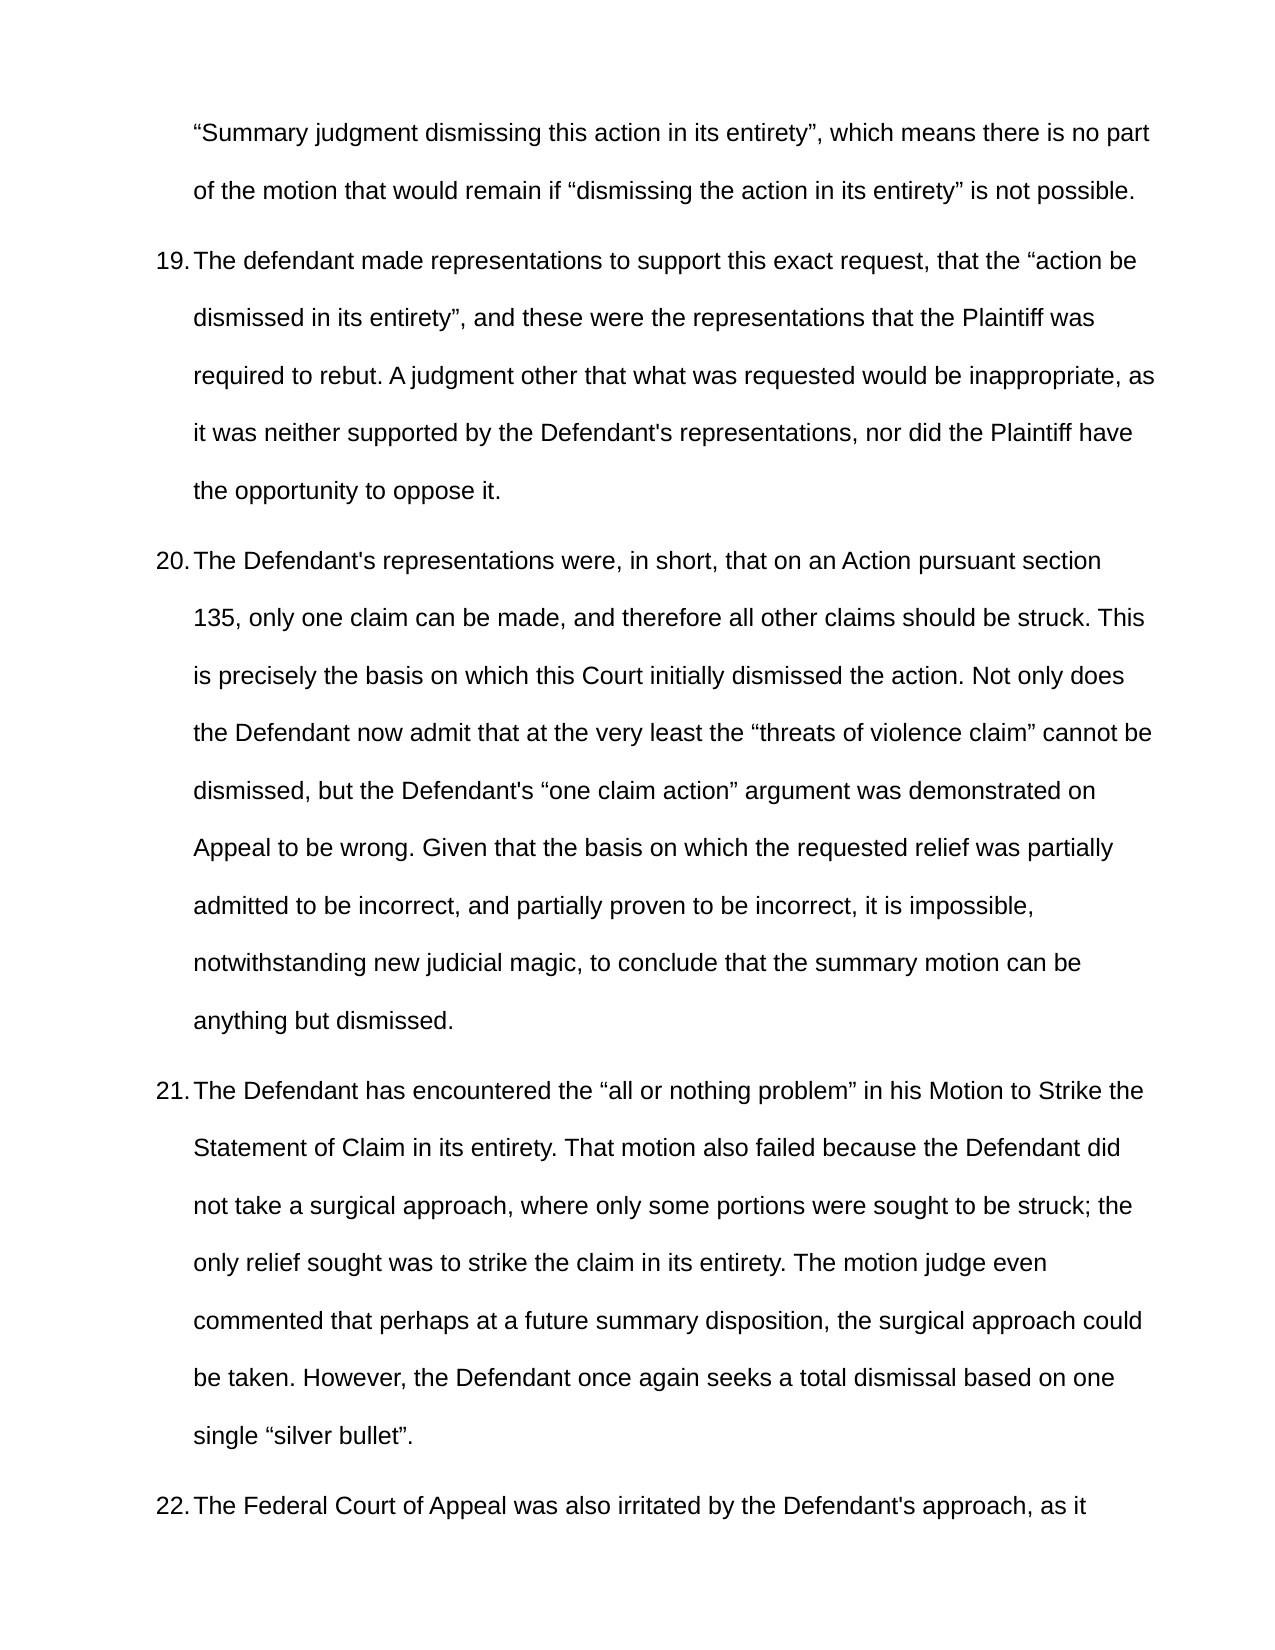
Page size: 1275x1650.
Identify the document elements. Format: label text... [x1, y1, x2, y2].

list “Summary judgment dismissing this action in its entirety”, which means there is no part of the motion that would remain if “dismissing the action in its entirety” is not possible. [156, 118, 1157, 204]
list The Federal Court of Appeal was also irritated by the Defendant's approach, as it [156, 1491, 1157, 1519]
list The Defendant has encountered the “all or nothing problem” in his Motion to Strike the Statement of Claim in its entirety. That motion also failed because the Defendant did not take a surgical approach, where only some portions were sought to be struck; the only relief sought was to strike the claim in its entirety. The motion judge even commented that perhaps at a future summary disposition, the surgical approach could be taken. However, the Defendant once again seeks a total dismissal based on one single “silver bullet”. [156, 1076, 1157, 1449]
list The defendant made representations to support this exact request, that the “action be dismissed in its entirety”, and these were the representations that the Plaintiff was required to rebut. A judgment other that what was requested would be inappropriate, as it was neither supported by the Defendant's representations, nor did the Plaintiff have the opportunity to oppose it. [156, 246, 1157, 504]
list The Defendant's representations were, in short, that on an Action pursuant section 135, only one claim can be made, and therefore all other claims should be struck. This is precisely the basis on which this Court initially dismissed the action. Not only does the Defendant now admit that at the very least the “threats of violence claim” cannot be dismissed, but the Defendant's “one claim action” argument was demonstrated on Appeal to be wrong. Given that the basis on which the requested relief was partially admitted to be incorrect, and partially proven to be incorrect, it is impossible, notwithstanding new judicial magic, to conclude that the summary motion can be anything but dismissed. [156, 546, 1157, 1034]
